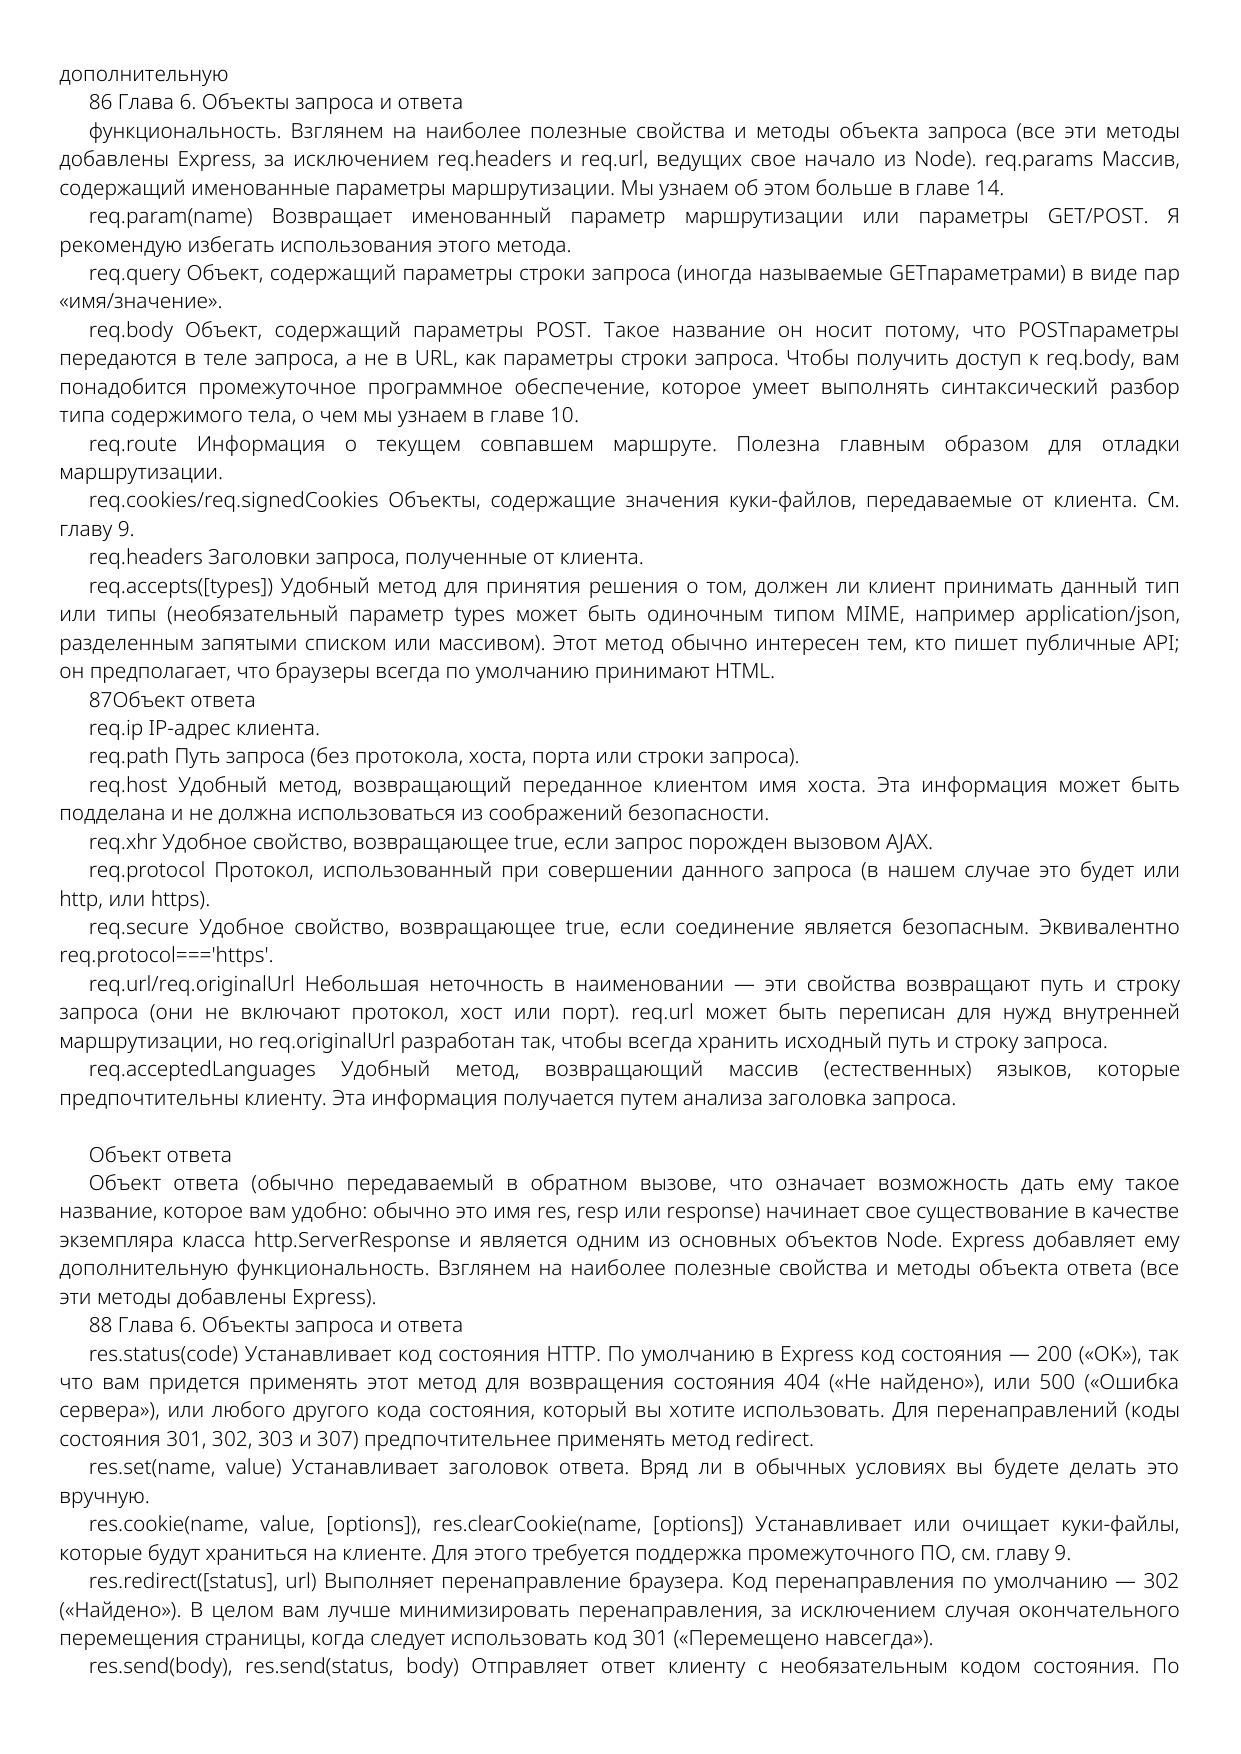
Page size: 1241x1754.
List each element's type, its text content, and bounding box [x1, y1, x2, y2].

text Объект ответа (обычно передаваемый в обратном вызове, что означает возможность дать ему такое название, которое вам удобно: обычно это имя res, resp или response) начинает свое существование в качестве экземпляра класса http.ServerResponse и является одним из основных объектов Node. Express добавляет ему дополнительную функциональность. Взглянем на наиболее полезные свойства и методы объекта ответа (все эти методы добавлены Express). [59, 1168, 1181, 1310]
text req.xhr Удобное свойство, возвращающее true, если запрос порожден вызовом AJAX. [59, 827, 1181, 855]
text res.redirect([status], url) Выполняет перенаправление браузера. Код перенаправления по умолчанию — 302 («Найдено»). В целом вам лучше минимизировать перенаправления, за исключением случая окончательного перемещения страницы, когда следует использовать код 301 («Перемещено навсегда»). [59, 1566, 1181, 1652]
text req.url/req.originalUrl Небольшая неточность в наименовании — эти свойства возвращают путь и строку запроса (они не включают протокол, хост или порт). req.url может быть переписан для нужд внутренней маршрутизации, но req.originalUrl разработан так, чтобы всегда хранить исходный путь и строку запроса. [59, 969, 1181, 1054]
text req.protocol Протокол, использованный при совершении данного запроса (в нашем случае это будет или http, или https). [59, 855, 1181, 912]
text res.status(code) Устанавливает код состояния HTTP. По умолчанию в Express код состояния — 200 («OK»), так что вам придется применять этот метод для возвращения состояния 404 («Не найдено»), или 500 («Ошибка сервера»), или любого другого кода состояния, который вы хотите использовать. Для перенаправлений (коды состояния 301, 302, 303 и 307) предпочтительнее применять метод redirect. [59, 1339, 1181, 1452]
text req.param(name) Возвращает именованный параметр маршрутизации или параметры GET/POST. Я рекомендую избегать использования этого метода. [59, 201, 1181, 258]
text res.cookie(name, value, [options]), res.clearCookie(name, [options]) Устанавливает или очищает куки-файлы, которые будут храниться на клиенте. Для этого требуется поддержка промежуточного ПО, см. главу 9. [59, 1509, 1181, 1566]
text req.path Путь запроса (без протокола, хоста, порта или строки запроса). [59, 742, 1181, 770]
text req.host Удобный метод, возвращающий переданное клиентом имя хоста. Эта информация может быть подделана и не должна использоваться из соображений безопасности. [59, 770, 1181, 827]
text req.headers Заголовки запроса, полученные от клиента. [59, 542, 1181, 571]
text 88 Глава 6. Объекты запроса и ответа [59, 1310, 1181, 1339]
text 86 Глава 6. Объекты запроса и ответа [59, 87, 1181, 116]
text req.query Объект, содержащий параметры строки запроса (иногда называемые GETпараметрами) в виде пар «имя/значение». [59, 258, 1181, 315]
text req.route Информация о текущем совпавшем маршруте. Полезна главным образом для отладки маршрутизации. [59, 429, 1181, 486]
text req.acceptedLanguages Удобный метод, возвращающий массив (естественных) языков, которые предпочтительны клиенту. Эта информация получается путем анализа заголовка запроса. [59, 1054, 1181, 1111]
text res.send(body), res.send(status, body) Отправляет ответ клиенту с необязательным кодом состояния. По [59, 1652, 1181, 1680]
text req.accepts([types]) Удобный метод для принятия решения о том, должен ли клиент принимать данный тип или типы (необязательный параметр types может быть одиночным типом MIME, например application/json, разделенным запятыми списком или массивом). Этот метод обычно интересен тем, кто пишет публичные API; он предполагает, что браузеры всегда по умолчанию принимают HTML. [59, 571, 1181, 685]
text 87Объект ответа [59, 685, 1181, 713]
text req.cookies/req.signedCookies Объекты, содержащие значения куки-файлов, передаваемые от клиента. См. главу 9. [59, 486, 1181, 542]
text req.body Объект, содержащий параметры POST. Такое название он носит потому, что POSTпараметры передаются в теле запроса, а не в URL, как параметры строки запроса. Чтобы получить доступ к req.body, вам понадобится промежуточное программное обеспечение, которое умеет выполнять синтаксический разбор типа содержимого тела, о чем мы узнаем в главе 10. [59, 315, 1181, 429]
text Объект ответа [59, 1140, 1181, 1168]
text req.secure Удобное свойство, возвращающее true, если соединение является безопасным. Эквивалентно req.protocol==='https'. [59, 912, 1181, 969]
text функциональность. Взглянем на наиболее полезные свойства и методы объекта запроса (все эти методы добавлены Express, за исключением req.headers и req.url, ведущих свое начало из Node). req.params Массив, содержащий именованные параметры маршрутизации. Мы узнаем об этом больше в главе 14. [59, 116, 1181, 201]
text req.ip IP-адрес клиента. [59, 713, 1181, 742]
text res.set(name, value) Устанавливает заголовок ответа. Вряд ли в обычных условиях вы будете делать это вручную. [59, 1452, 1181, 1509]
text дополнительную [59, 59, 1181, 87]
